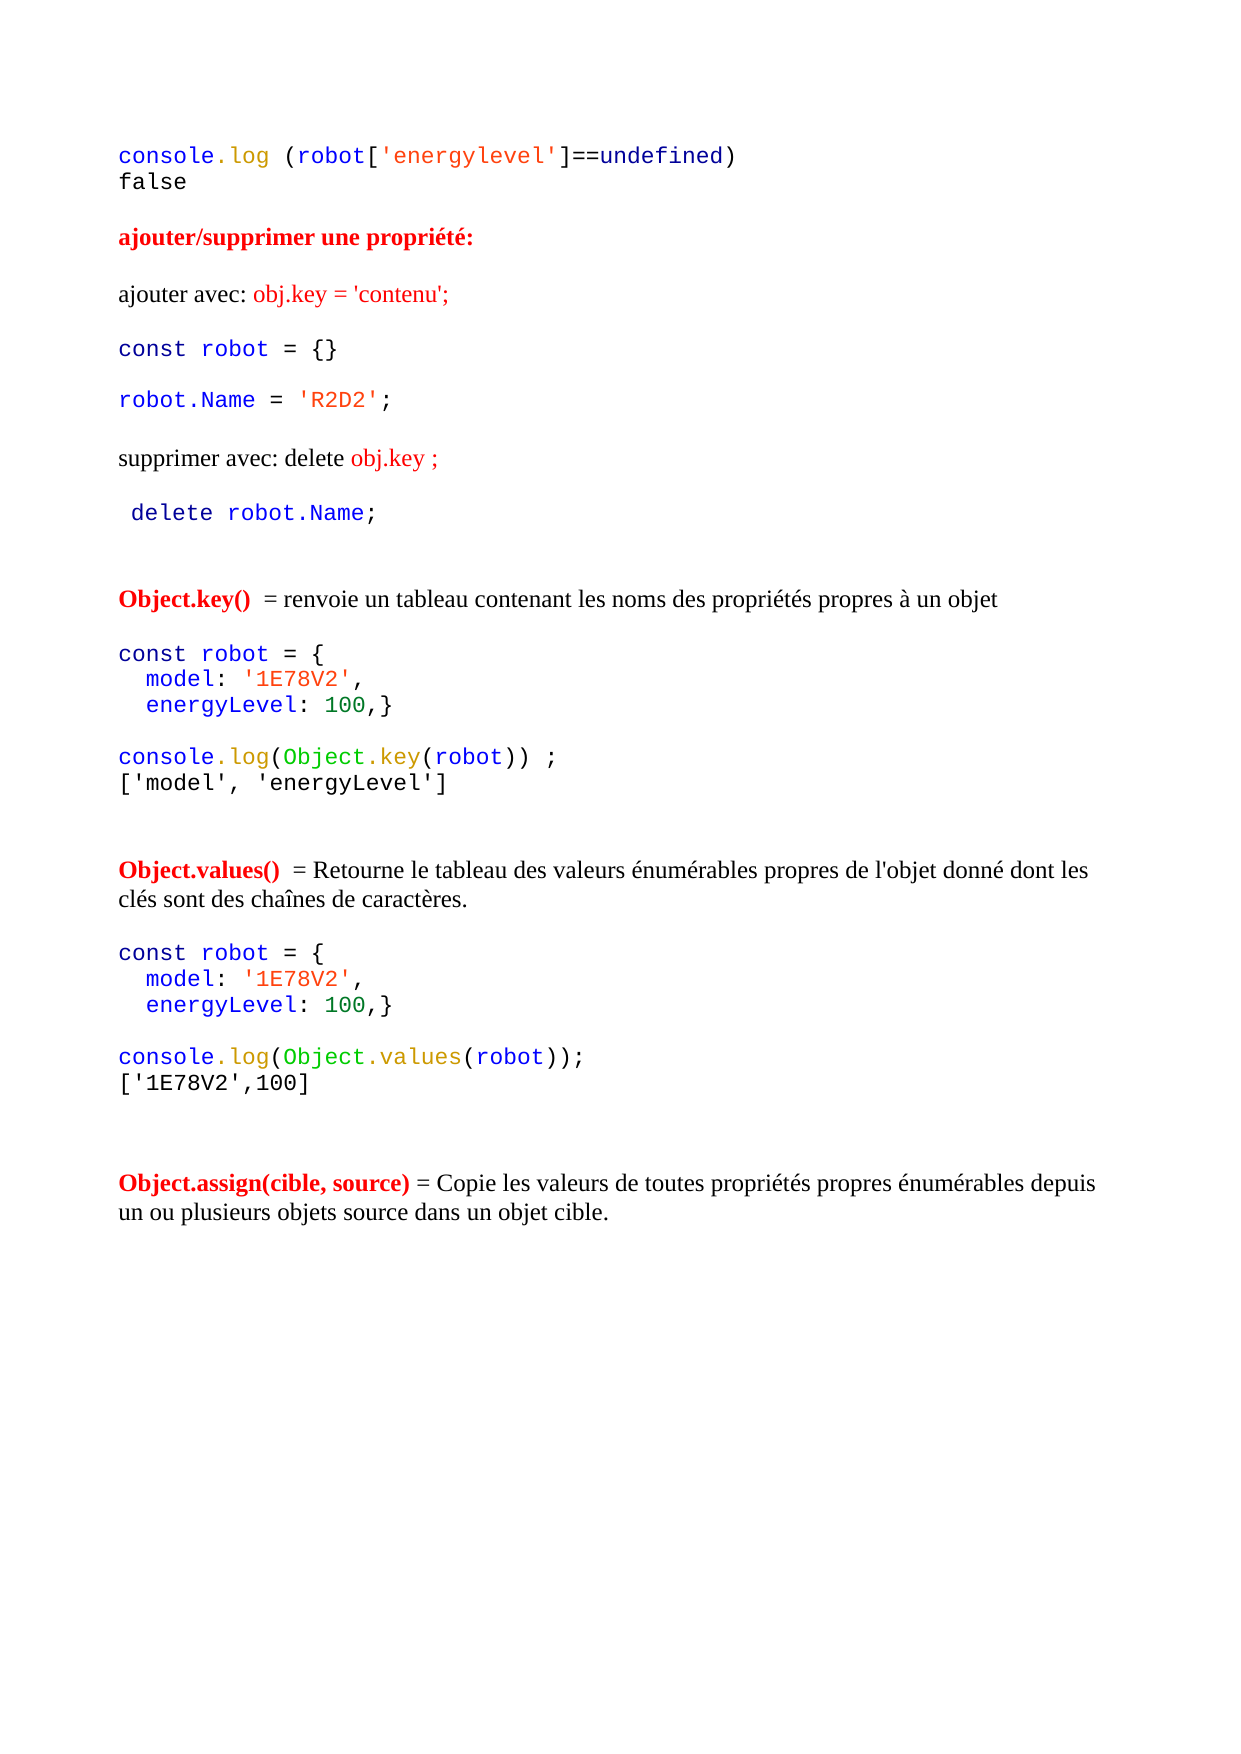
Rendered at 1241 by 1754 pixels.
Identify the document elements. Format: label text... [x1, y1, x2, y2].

text energyLevel: 100,} [118, 694, 1122, 720]
text Object.key() = renvoie un tableau contenant les noms des propriétés propres à un objet [118, 584, 1122, 613]
text ['1E78V2',100] [118, 1071, 1122, 1097]
text energyLevel: 100,} [118, 993, 1122, 1019]
text ajouter avec: obj.key = 'contenu'; [118, 279, 1122, 308]
text ['model', 'energyLevel'] [118, 772, 1122, 797]
text false [118, 170, 1122, 196]
text Object.assign(cible, source) = Copie les valeurs de toutes propriétés propres énumérables depuis un ou plusieurs objets source dans un objet cible. [118, 1168, 1122, 1225]
text console.log(Object.values(robot)); [118, 1045, 1122, 1071]
text ajouter/supprimer une propriété: [118, 222, 1122, 251]
text const robot = {} [118, 337, 1122, 363]
text Object.values() = Retourne le tableau des valeurs énumérables propres de l'objet donné dont les clés sont des chaînes de caractères. [118, 855, 1122, 912]
text model: '1E78V2', [118, 668, 1122, 694]
text supprimer avec: delete obj.key ; [118, 443, 1122, 472]
text delete robot.Name; [118, 501, 1122, 527]
text console.log (robot['energylevel']==undefined) [118, 144, 1122, 170]
text const robot = { [118, 941, 1122, 967]
text const robot = { [118, 642, 1122, 668]
text robot.Name = 'R2D2'; [118, 389, 1122, 415]
text model: '1E78V2', [118, 967, 1122, 993]
text console.log(Object.key(robot)) ; [118, 746, 1122, 772]
